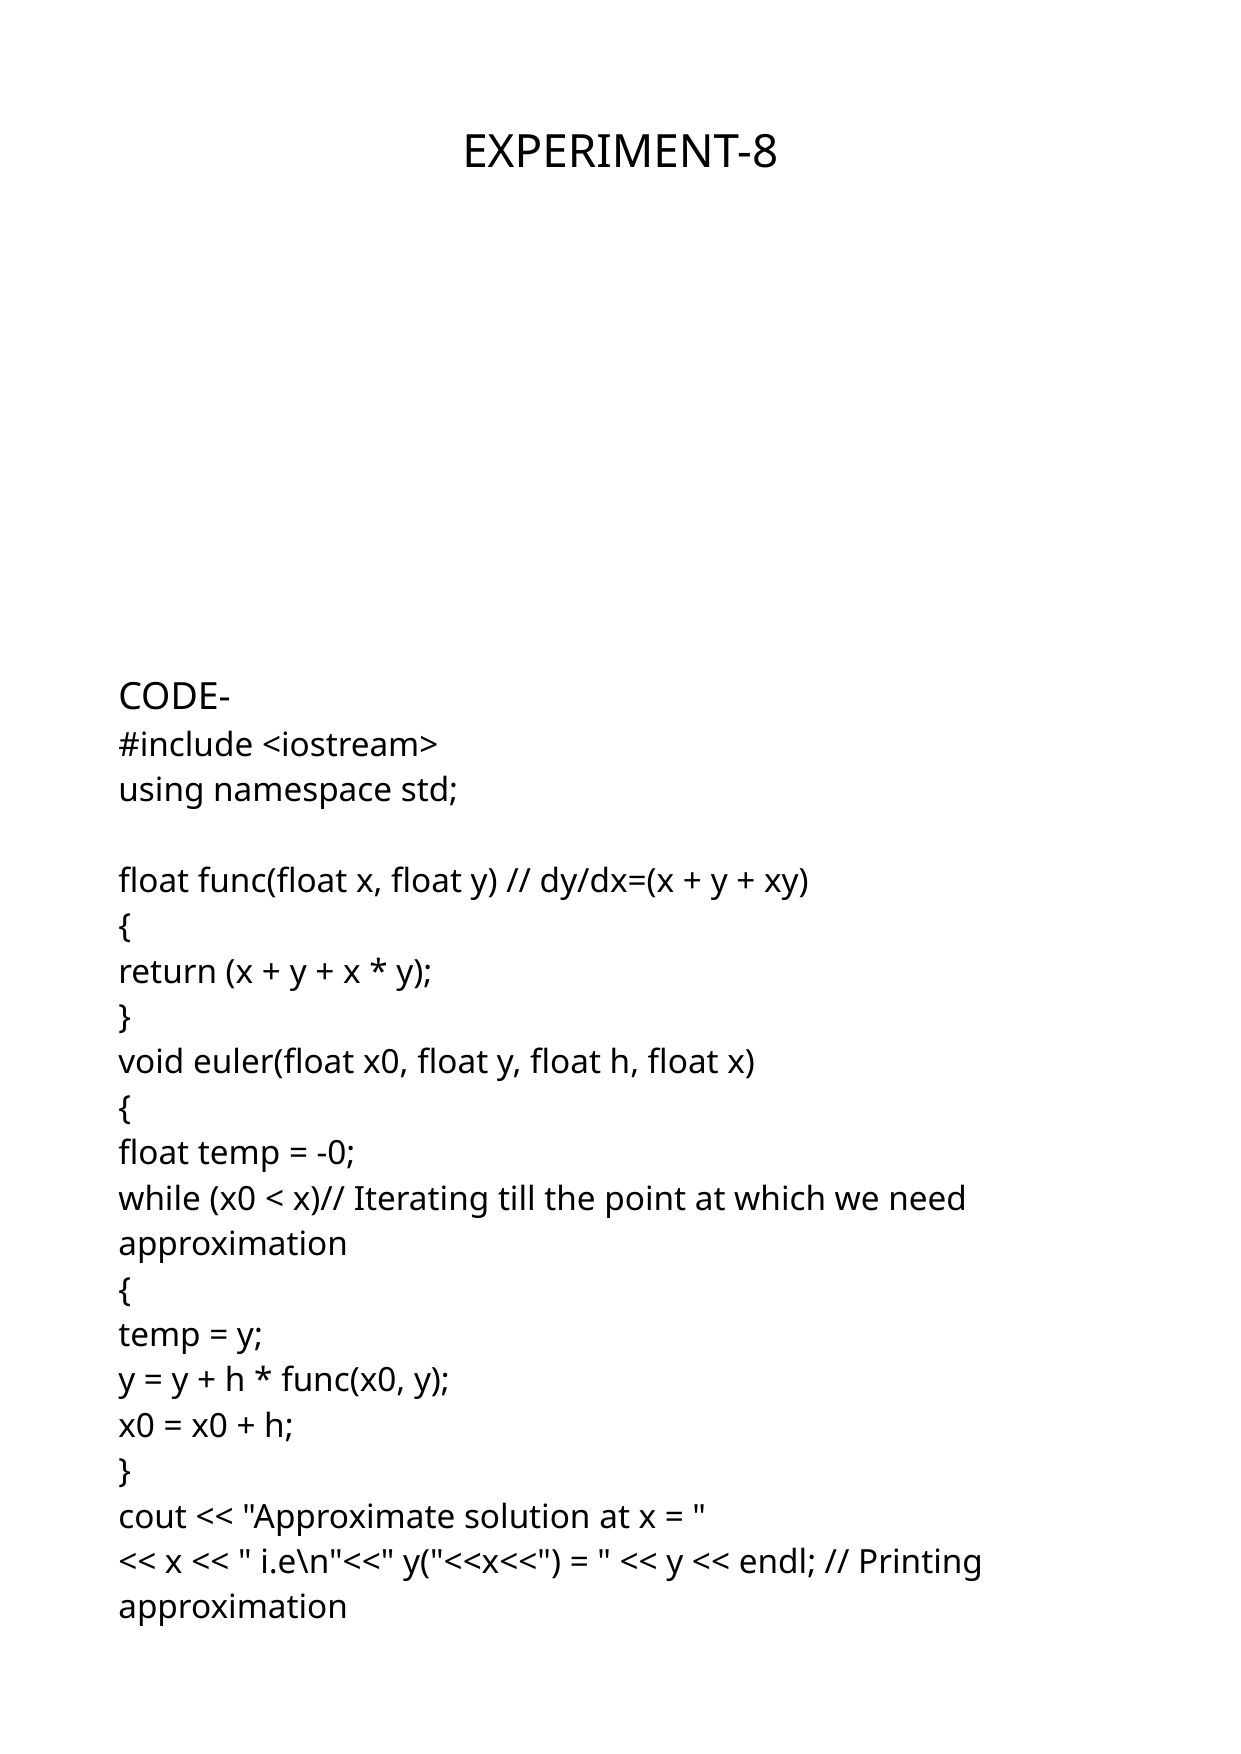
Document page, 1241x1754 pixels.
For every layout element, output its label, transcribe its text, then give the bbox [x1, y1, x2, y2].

text x0 = x0 + h; [118, 1402, 1122, 1447]
text float temp = -0; [118, 1129, 1122, 1174]
text y = y + h * func(x0, y); [118, 1356, 1122, 1402]
text } [118, 1447, 1122, 1492]
text while (x0 < x)// Iterating till the point at which we need approximation [118, 1174, 1122, 1265]
text << x << " i.e\n"<<" y("<<x<<") = " << y << endl; // Printing approximation [118, 1538, 1122, 1629]
text } [118, 993, 1122, 1038]
text CODE- [118, 669, 1122, 720]
text #include <iostream> [118, 720, 1122, 766]
text using namespace std; [118, 766, 1122, 811]
text return (x + y + x * y); [118, 947, 1122, 993]
text { [118, 1084, 1122, 1129]
text cout << "Approximate solution at x = " [118, 1492, 1122, 1538]
text temp = y; [118, 1311, 1122, 1356]
text { [118, 1265, 1122, 1311]
text { [118, 902, 1122, 947]
text float func(float x, float y) // dy/dx=(x + y + xy) [118, 857, 1122, 902]
text void euler(float x0, float y, float h, float x) [118, 1038, 1122, 1084]
